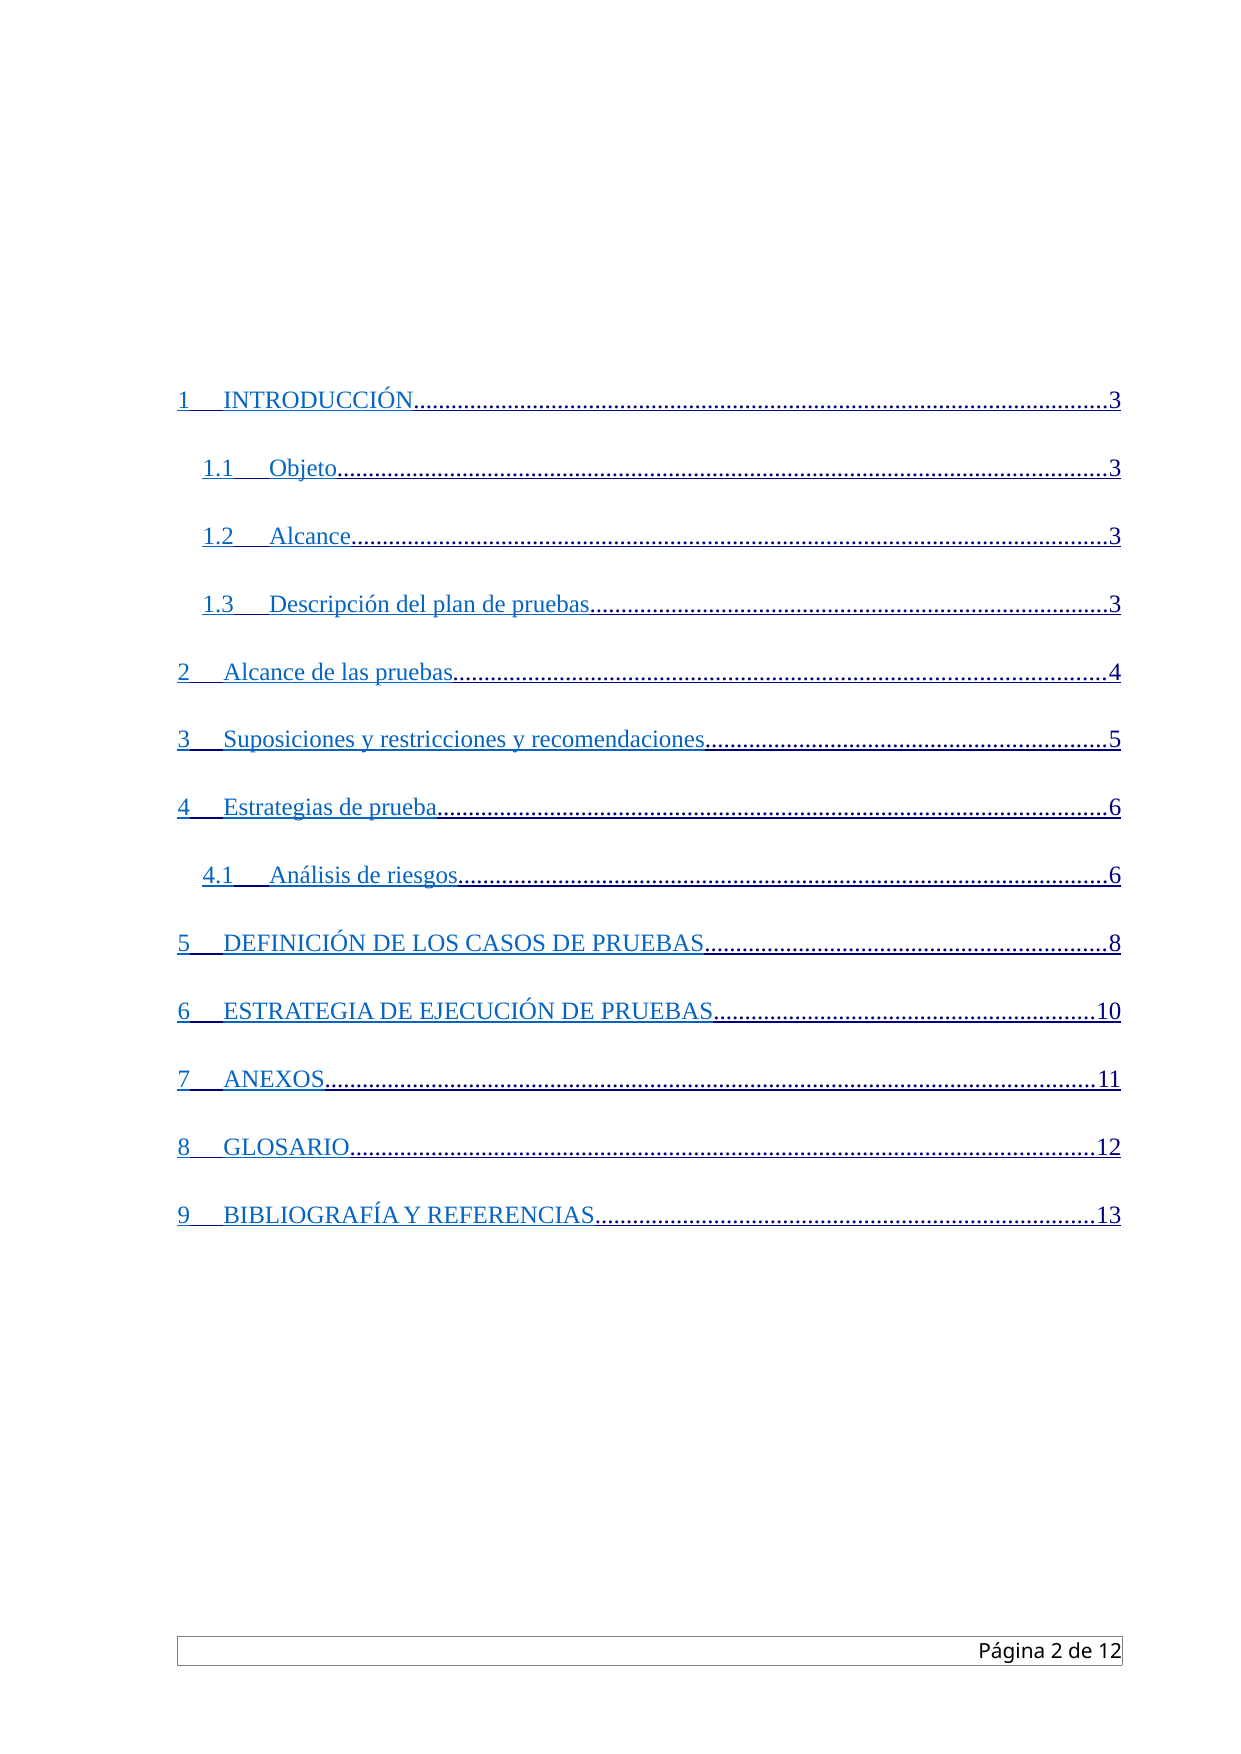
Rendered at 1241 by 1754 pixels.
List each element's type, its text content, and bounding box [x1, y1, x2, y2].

text 1.1 Objeto 3 [202, 453, 1122, 482]
text 4.1 Análisis de riesgos 6 [202, 860, 1122, 889]
text 3 Suposiciones y restricciones y recomendaciones 5 [177, 724, 1122, 753]
text 7 ANEXOS 11 [177, 1064, 1122, 1093]
text 8 GLOSARIO 12 [177, 1132, 1122, 1161]
text 6 ESTRATEGIA DE EJECUCIÓN DE PRUEBAS 10 [177, 996, 1122, 1025]
text 4 Estrategias de prueba 6 [177, 792, 1122, 821]
text 5 DEFINICIÓN DE LOS CASOS DE PRUEBAS 8 [177, 928, 1122, 957]
text 2 Alcance de las pruebas 4 [177, 657, 1122, 685]
text 1.3 Descripción del plan de pruebas 3 [202, 589, 1122, 617]
text 1.2 Alcance 3 [202, 521, 1122, 549]
text 1 INTRODUCCIÓN 3 [177, 385, 1122, 414]
text 9 BIBLIOGRAFÍA Y REFERENCIAS 13 [177, 1200, 1122, 1229]
